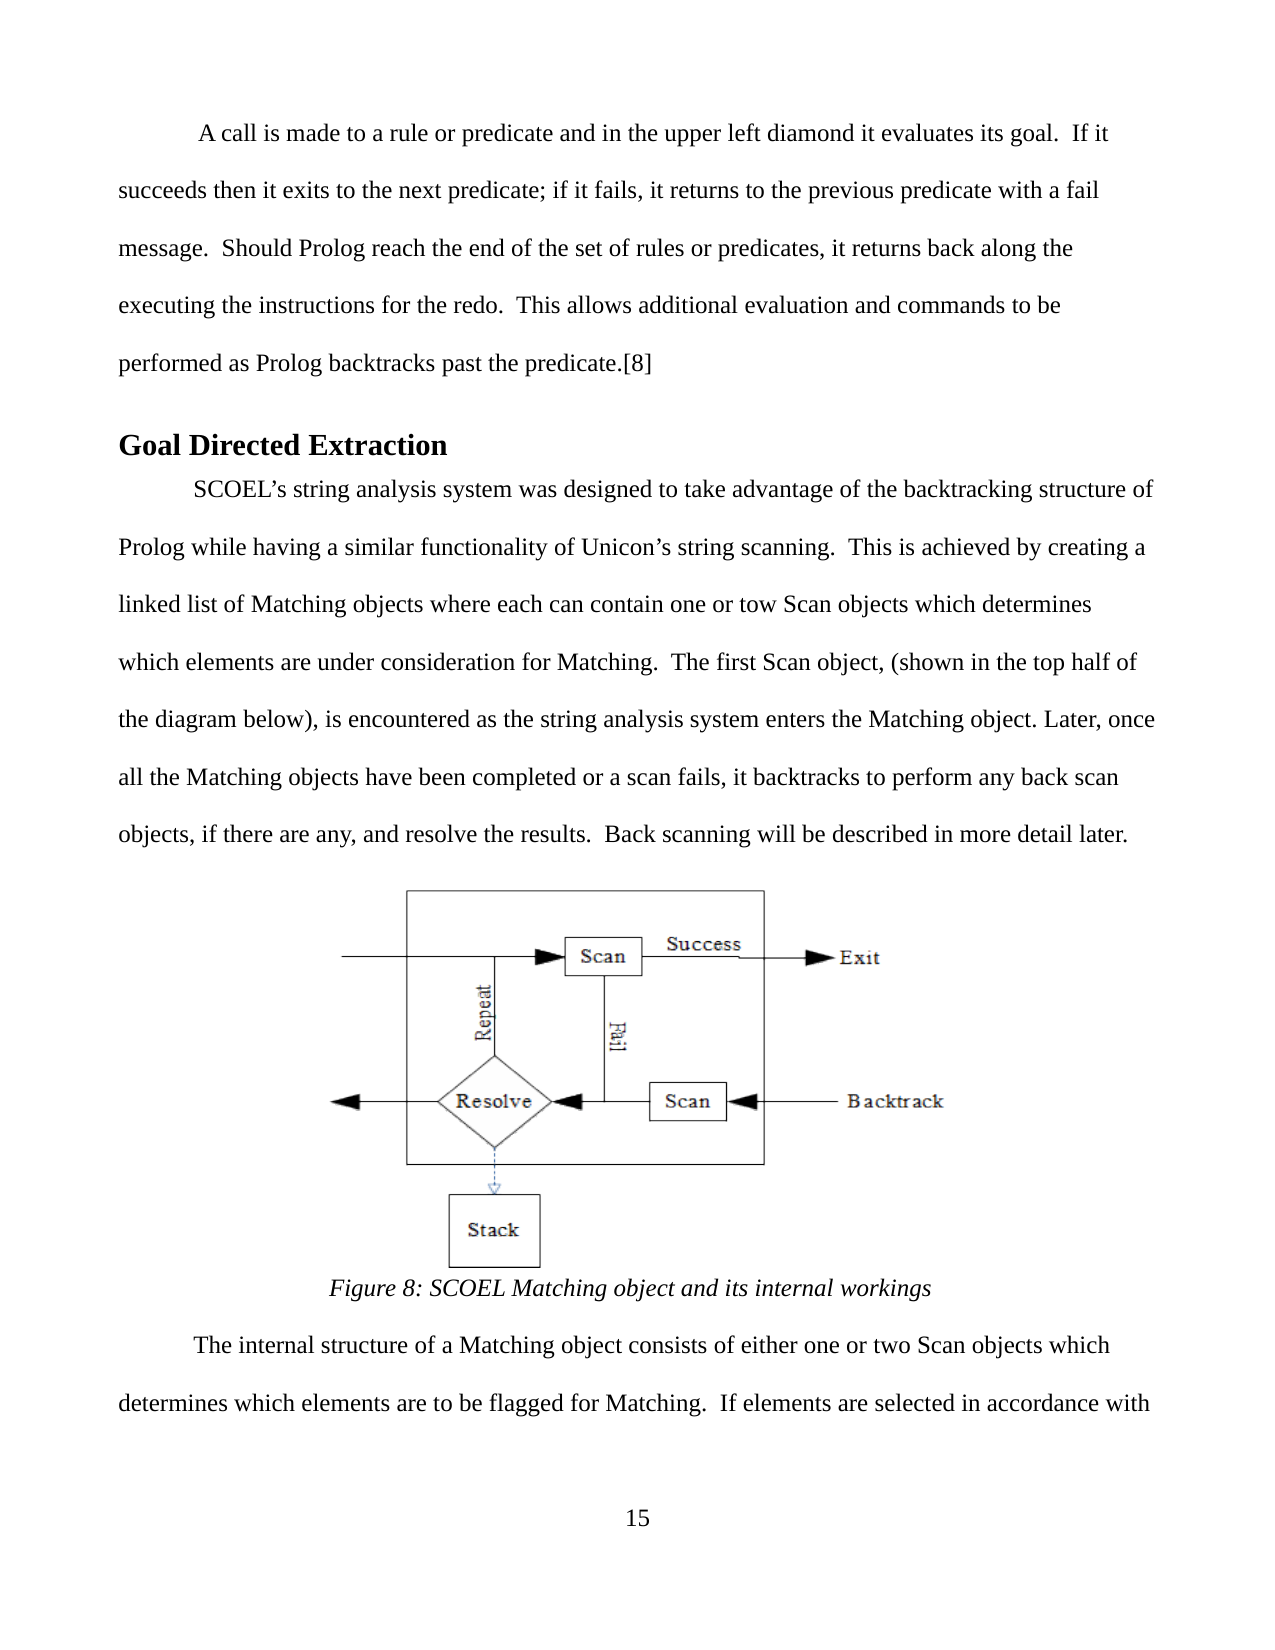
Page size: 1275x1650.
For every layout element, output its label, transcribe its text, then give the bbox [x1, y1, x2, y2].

text Figure 8: SCOEL Matching object and its internal workings [329, 1268, 946, 1302]
picture [328, 889, 947, 1268]
text SCOEL’s string analysis system was designed to take advantage of the backtracking structure of Prolog while having a similar functionality of Unicon’s string scanning. This is achieved by creating a linked list of Matching objects where each can contain one or tow Scan objects which determines which elements are under consideration for Matching. The first Scan object, (shown in the top half of the diagram below), is encountered as the string analysis system enters the Matching object. Later, once all the Matching objects have been completed or a scan fails, it backtracks to perform any back scan objects, if there are any, and resolve the results. Back scanning will be described in more detail later. [118, 474, 1157, 848]
subtitle Goal Directed Extraction [118, 426, 1157, 462]
text A call is made to a rule or predicate and in the upper left diamond it evaluates its goal. If it succeeds then it exits to the next predicate; if it fails, it returns to the previous predicate with a fail message. Should Prolog reach the end of the set of rules or predicates, it returns back along the executing the instructions for the redo. This allows additional evaluation and commands to be performed as Prolog backtracks past the predicate.[8]⁠ [118, 118, 1157, 377]
text The internal structure of a Matching object consists of either one or two Scan objects which determines which elements are to be flagged for Matching. If elements are selected in accordance with [118, 877, 1157, 1417]
